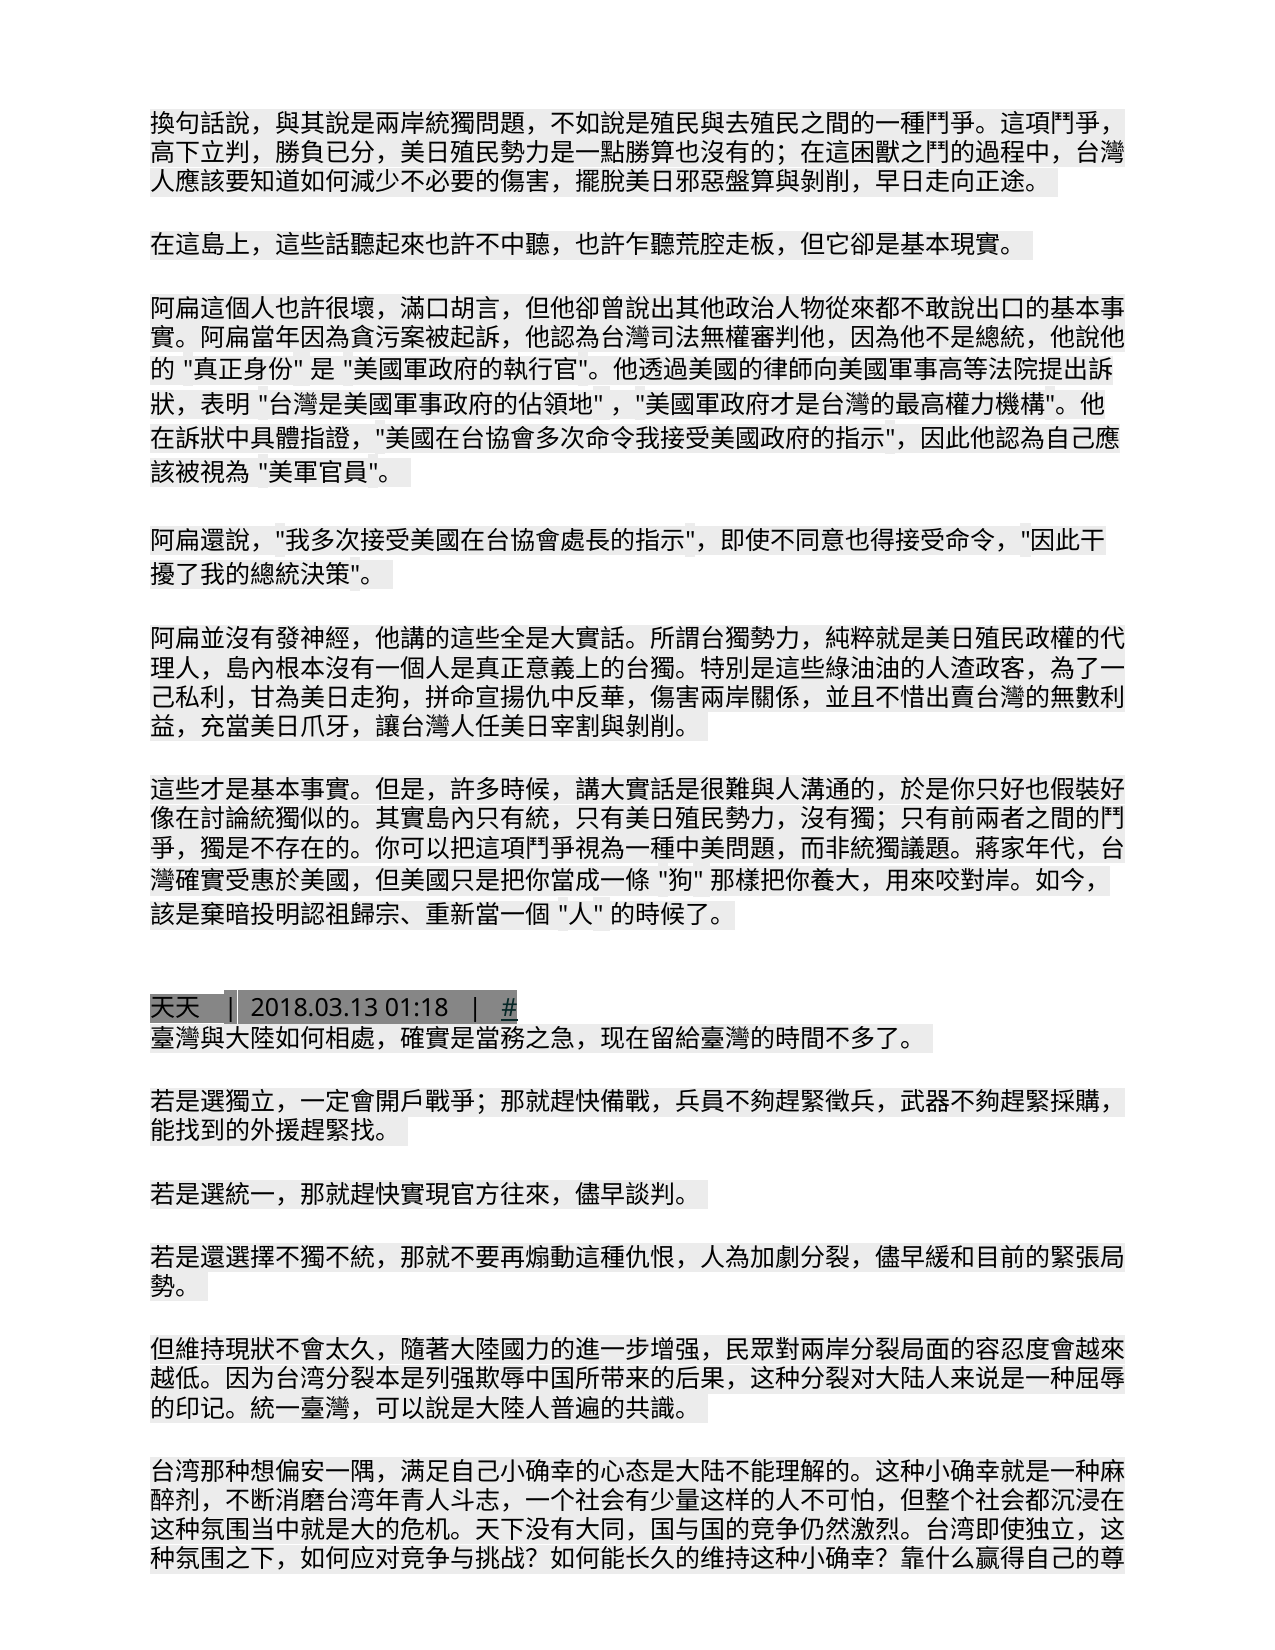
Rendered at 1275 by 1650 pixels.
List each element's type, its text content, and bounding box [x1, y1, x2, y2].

text 臺灣與大陸如何相處，確實是當務之急，现在留給臺灣的時間不多了。 若是選獨立，一定會開戶戰爭；那就趕快備戰，兵員不夠趕緊徵兵，武器不夠趕緊採購，能找到的外援趕緊找。 若是選統一，那就趕快實現官方往來，儘早談判。 若是還選擇不獨不統，那就不要再煽動這種仇恨，人為加劇分裂，儘早緩和目前的緊張局勢。 但維持現狀不會太久，隨著大陸國力的進一步增强，民眾對兩岸分裂局面的容忍度會越來越低。因为台湾分裂本是列强欺辱中国所带来的后果，这种分裂对大陆人来说是一种屈辱的印记。統一臺灣，可以說是大陸人普遍的共識。 台湾那种想偏安一隅，满足自己小确幸的心态是大陆不能理解的。这种小确幸就是一种麻醉剂，不断消磨台湾年青人斗志，一个社会有少量这样的人不可怕，但整个社会都沉浸在这种氛围当中就是大的危机。天下没有大同，国与国的竞争仍然激烈。台湾即使独立，这种氛围之下，如何应对竞争与挑战？如何能长久的维持这种小确幸？靠什么赢得自己的尊严？ 大陆人从来是以大国的心态看待世界，以屹立于世界民族之林为己任的。近代中国积贫积弱到受人任意欺凌，任人宰割的地步，仍然有无数的仁人志士为中华民族的复兴在奋斗、在流血、在牺牲。这些人于个人，生活是处于社会的上层的，为什么愿意作出牺牲？是民族自豪感、自信心、自尊心在激励他们，“天下兴亡，匹夫有责”的责任感在驱使他们。 中华人民共和国建立国之初，内忧外患，无数人投身到国家的建设当中，忍饥挨饿，不计个人得失，在废墟上重建自己的家园，即使在最需要处援的时侯，也没有放弃尊严，甘当苏联的小弟，任人驱使。 台湾一些人甘当美日走狗，在美日面前毫无尊严，挟洋自重，还洋洋得意的做为是大陆最为鄙视的。说实话，台湾看不起的印度所表现出的民族自信心和自豪感还是让人尊敬的，虽然有时难免表现得有些幼稚。但比起台湾这种毫无骨气的表现还是强太多。 大陆在50年代提出“超英赶美”的口号，虽然脱离了当时的国情，带来了严重后果，属于盲目自大，但也展示出大陆所确定的目标就是要做世界第一。 臺灣現在如此肆無忌憚煽動兩岸仇恨，而且是官方带头，纵容民间这样做，實際上逼著大陸加速統一。從官方來說拖得越久，今后消彌兩岸仇恨的代價越大。從民間來說，臺灣不斷挑釁，會激發大陸民眾強烈不滿，逼着官方做出回应。 大陆无论是官方还是民间，一贯视台湾人为同胞，即使在老蒋时期，两岸严重对持期间，大陆也是以同情台湾同胞深受蒋氏政权压迫的心态看待台湾民众。當前若不是大陸屏蔽臺灣仇恨大陸的言論，恐怕維持當前和平的现状是不可能的。 台湾老说中共流脑，不是中共流脑民众将台湾当同胞，台海能有现在的平和？ 台湾一提到共产主义就视为洪水猛兽，也不认真去研究一下就直接加以否定。为什么马克思主义会产生于最早开始工业化的国家，而不是相对落后的国家？为什么上世纪全球会掀起一波社会主义的浪潮？為什麼英國曾有五成多名共產黨員？为什么美国会出台迫害共产党人的麦肯锡法案？这些国家的当权者在害怕什么？其理念一定有吸引人的地方，其理论一定有合理之处，其产生一定有历史原因。大陆选择这条道路也是有历史和国情的原因。这些并非不值得去思考。 一提到中共，总是将他与纳粹相提并论。也不思考一下，中共何能从小变大，从弱变强，能在军阀势力环顾的环境下崛起？能在经济遭受严重危机时，仍被人民所信赖？中共可以说犯许多错，有点还很严重，但中共并不没有做过恶，即便在上世纪八九年代，贪腐最为严重的时期，贪腐也不是中共做为一个政党的共识，而只是小集团的分脏。这与台湾一些政党将分脏作为组织内部的共识还是有着本质的区别。中共建国之初犯的错误，是没有完成从革命党到执政党身份的转变；后期犯的错误是执政水平和能力没跟不上时代发展。现在的中共越来越成熟也越来越自信，大陆民众对中共的信心和信任在进一步巩固，中共在大陆绝不是某些学者所声称的一推就倒的局面。台湾不能无视中共的存在，不能不去深入的了解中共。因为这是所有台湾人未来必须面对的。 可以说，现在的臺灣社會病了，政治勢力越來越法西斯化，政壇、政治團體中充斥著政治流氓。他們不斷製造議題，煽動民眾投入到一場又一場狂熱的政治運動當中。 每個議題，不是討論是非、對錯，而是強迫站隊。形勢急迫，大多數人不是思考對錯，而是急於站隊。每次都是選定一個處於劣勢的群體開刀，借正義之名，羞辱對方，貶低對方，妖魔化對方，並且煽動讓年青人充當打手，而自己躲在背後收割成果。 比如：本省人、外省人，轉型正義，退休的軍、公、教，臺灣人、中國人，莫不如此。 二十年来，忙于内斗，也不睁眼看看世界，世界各国都在忙于发展，世界格局已经不是从前。台湾从令人起敬的四小龙之首，到现在被人远远甩在后面而不自知。 可以預見，由於臺灣經濟持續低迷，年青人出去越來越多，老齡化越越來越嚴重。養老、醫保、福利支出卻越來越大，而臺灣的蛋糕可能越來越小,財政支付會捉襟見肘。 怎麼解決財政支出的困難？我為他們想好了招數。 一是從在職的中學教育從業者下手，因為這個群體數量比大，人員分散，社會影響力較小。打压的理由很多，可以說這些人拿著高薪，卻沒有責任心，培養的臺灣年青人沒有競爭力，拖累了臺灣經濟，不降薪沒天理。可以發動學生來舉報老師的不檢點，批判老師。中學生太容易煽動了。連課綱中學生都可審，還有什麼事不能做的呢？ 至於高等教育的，先進行分化，一般高校會是打擊物件，因為這些高校，卸任的官員是不屑去的。 接著對從事醫療的醫護人員下手，因為醫生不是神仙，不可能治好所有的疾病，病人難免會有些不滿意。理由可以是這些護理人員沒有同情心，醫生不學無術，不專心醫治病人，弄得醫療費用這麼高，病人治療時間這麼長，增加病人的痛苦，再找一些人在鏡頭前哭訴醫護人員無德，自己遭遇如何悲慘之類的，這些人不降薪豈不是沒天理？砍教育，醫保的支出可以節流。 另一方面，開源問題怎麼解決？可以對中小企業下手，因為大財團勢力大，而且有利益交換。中小企業收拾起來最好辦了，不環保啦，制售劣質品啦，不交罰金豈不沒天理？ 至於臺灣未來如何可持續發展，從來不是這些政治流氓考慮的事情，撈飽之後，可以跑到美日，充當美日打手尋求保護。 臺灣民眾如果自己不覺醒，繼續讓這些人胡作非為，苦果只能自己咽。 [150, 1024, 1125, 1574]
text 天天 | 2018.03.13 01:18 | # [150, 990, 1125, 1024]
text 換句話說，與其說是兩岸統獨問題，不如說是殖民與去殖民之間的一種鬥爭。這項鬥爭，高下立判，勝負已分，美日殖民勢力是一點勝算也沒有的；在這困獸之鬥的過程中，台灣人應該要知道如何減少不必要的傷害，擺脫美日邪惡盤算與剝削，早日走向正途。 在這島上，這些話聽起來也許不中聽，也許乍聽荒腔走板，但它卻是基本現實。 阿扁這個人也許很壞，滿口胡言，但他卻曾說出其他政治人物從來都不敢說出口的基本事實。阿扁當年因為貪污案被起訴，他認為台灣司法無權審判他，因為他不是總統，他說他的 "真正身份" 是 "美國軍政府的執行官"。他透過美國的律師向美國軍事高等法院提出訴狀，表明 "台灣是美國軍事政府的佔領地" ，"美國軍政府才是台灣的最高權力機構"。他在訴狀中具體指證，"美國在台協會多次命令我接受美國政府的指示"，因此他認為自己應該被視為 "美軍官員"。 阿扁還說，"我多次接受美國在台協會處長的指示"，即使不同意也得接受命令，"因此干擾了我的總統決策"。 阿扁並沒有發神經，他講的這些全是大實話。所謂台獨勢力，純粹就是美日殖民政權的代理人，島內根本沒有一個人是真正意義上的台獨。特別是這些綠油油的人渣政客，為了一己私利，甘為美日走狗，拼命宣揚仇中反華，傷害兩岸關係，並且不惜出賣台灣的無數利益，充當美日爪牙，讓台灣人任美日宰割與剝削。 這些才是基本事實。但是，許多時候，講大實話是很難與人溝通的，於是你只好也假裝好像在討論統獨似的。其實島內只有統，只有美日殖民勢力，沒有獨；只有前兩者之間的鬥爭，獨是不存在的。你可以把這項鬥爭視為一種中美問題，而非統獨議題。蔣家年代，台灣確實受惠於美國，但美國只是把你當成一條 "狗" 那樣把你養大，用來咬對岸。如今，該是棄暗投明認祖歸宗、重新當一個 "人" 的時候了。 [150, 75, 1125, 931]
